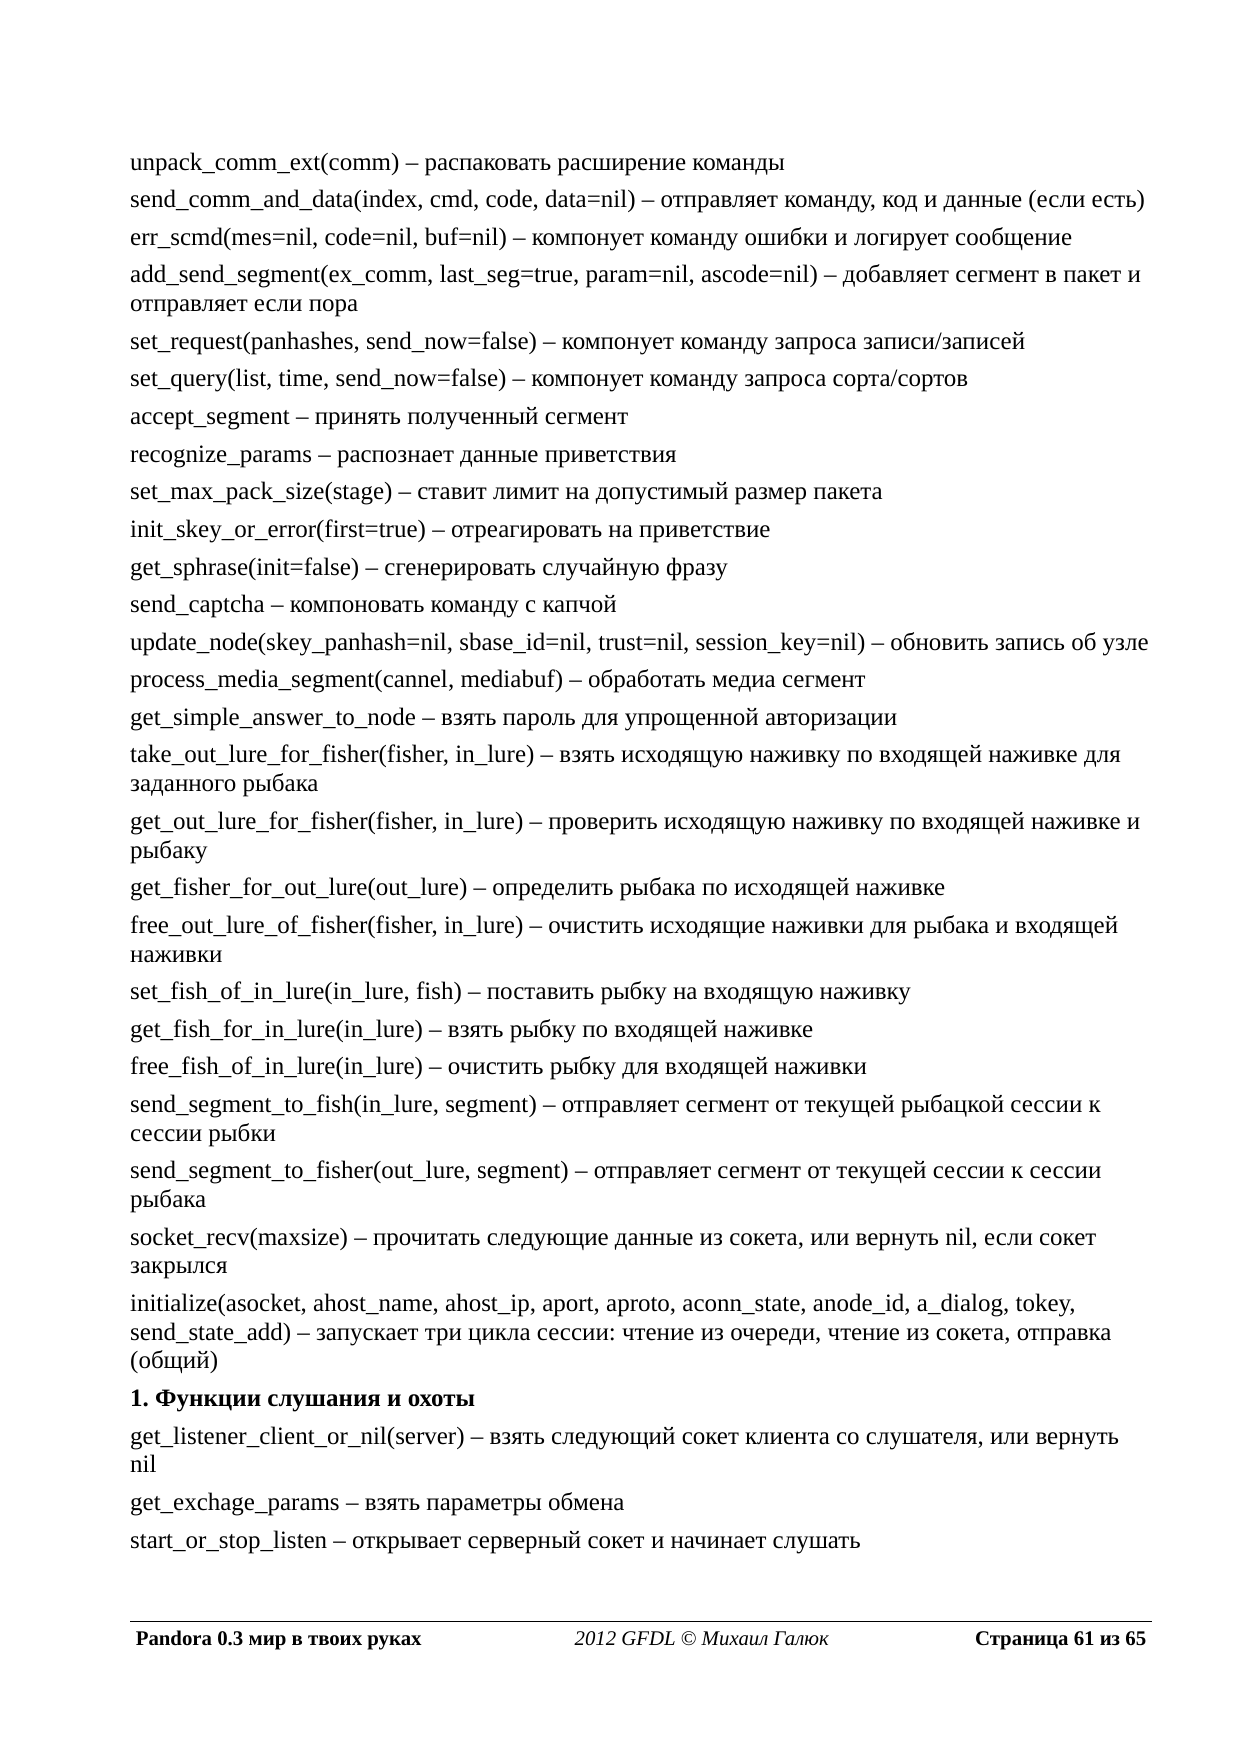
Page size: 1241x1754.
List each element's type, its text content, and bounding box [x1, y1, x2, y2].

text process_media_segment(cannel, mediabuf) – обработать медиа сегмент [130, 664, 1152, 693]
text accept_segment – принять полученный сегмент [130, 401, 1152, 430]
text send_captcha – компоновать команду с капчой [130, 589, 1152, 618]
text get_fish_for_in_lure(in_lure) – взять рыбку по входящей наживке [130, 1014, 1152, 1043]
text 1. Функции слушания и охоты [130, 1383, 1152, 1412]
text err_scmd(mes=nil, code=nil, buf=nil) – компонует команду ошибки и логирует сообщение [130, 222, 1152, 251]
text free_out_lure_of_fisher(fisher, in_lure) – очистить исходящие наживки для рыбака и входящей наживки [130, 910, 1152, 967]
text unpack_comm_ext(comm) – распаковать расширение команды [130, 147, 1152, 176]
text set_fish_of_in_lure(in_lure, fish) – поставить рыбку на входящую наживку [130, 976, 1152, 1005]
text set_query(list, time, send_now=false) – компонует команду запроса сорта/сортов [130, 363, 1152, 392]
text set_request(panhashes, send_now=false) – компонует команду запроса записи/записей [130, 326, 1152, 355]
text send_segment_to_fish(in_lure, segment) – отправляет сегмент от текущей рыбацкой сессии к сессии рыбки [130, 1089, 1152, 1147]
text initialize(asocket, ahost_name, ahost_ip, aport, aproto, aconn_state, anode_id, a_dialog, tokey, send_state_add) – запускает три цикла сессии: чтение из очереди, чтение из сокета, отправка (общий) [130, 1288, 1152, 1374]
text recognize_params – распознает данные приветствия [130, 439, 1152, 467]
text start_or_stop_listen – открывает серверный сокет и начинает слушать [130, 1525, 1152, 1553]
text set_max_pack_size(stage) – ставит лимит на допустимый размер пакета [130, 476, 1152, 505]
text get_out_lure_for_fisher(fisher, in_lure) – проверить исходящую наживку по входящей наживке и рыбаку [130, 806, 1152, 863]
text get_listener_client_or_nil(server) – взять следующий сокет клиента со слушателя, или вернуть nil [130, 1421, 1152, 1478]
text get_fisher_for_out_lure(out_lure) – определить рыбака по исходящей наживке [130, 872, 1152, 901]
text get_sphrase(init=false) – сгенерировать случайную фразу [130, 552, 1152, 580]
text update_node(skey_panhash=nil, sbase_id=nil, trust=nil, session_key=nil) – обновить запись об узле [130, 627, 1152, 656]
text get_simple_answer_to_node – взять пароль для упрощенной авторизации [130, 702, 1152, 731]
text take_out_lure_for_fisher(fisher, in_lure) – взять исходящую наживку по входящей наживке для заданного рыбака [130, 739, 1152, 797]
text socket_recv(maxsize) – прочитать следующие данные из сокета, или вернуть nil, если сокет закрылся [130, 1222, 1152, 1279]
text add_send_segment(ex_comm, last_seg=true, param=nil, ascode=nil) – добавляет сегмент в пакет и отправляет если пора [130, 259, 1152, 317]
text send_comm_and_data(index, cmd, code, data=nil) – отправляет команду, код и данные (если есть) [130, 184, 1152, 213]
text send_segment_to_fisher(out_lure, segment) – отправляет сегмент от текущей сессии к сессии рыбака [130, 1155, 1152, 1213]
text get_exchage_params – взять параметры обмена [130, 1487, 1152, 1516]
text init_skey_or_error(first=true) – отреагировать на приветствие [130, 514, 1152, 543]
text free_fish_of_in_lure(in_lure) – очистить рыбку для входящей наживки [130, 1051, 1152, 1080]
